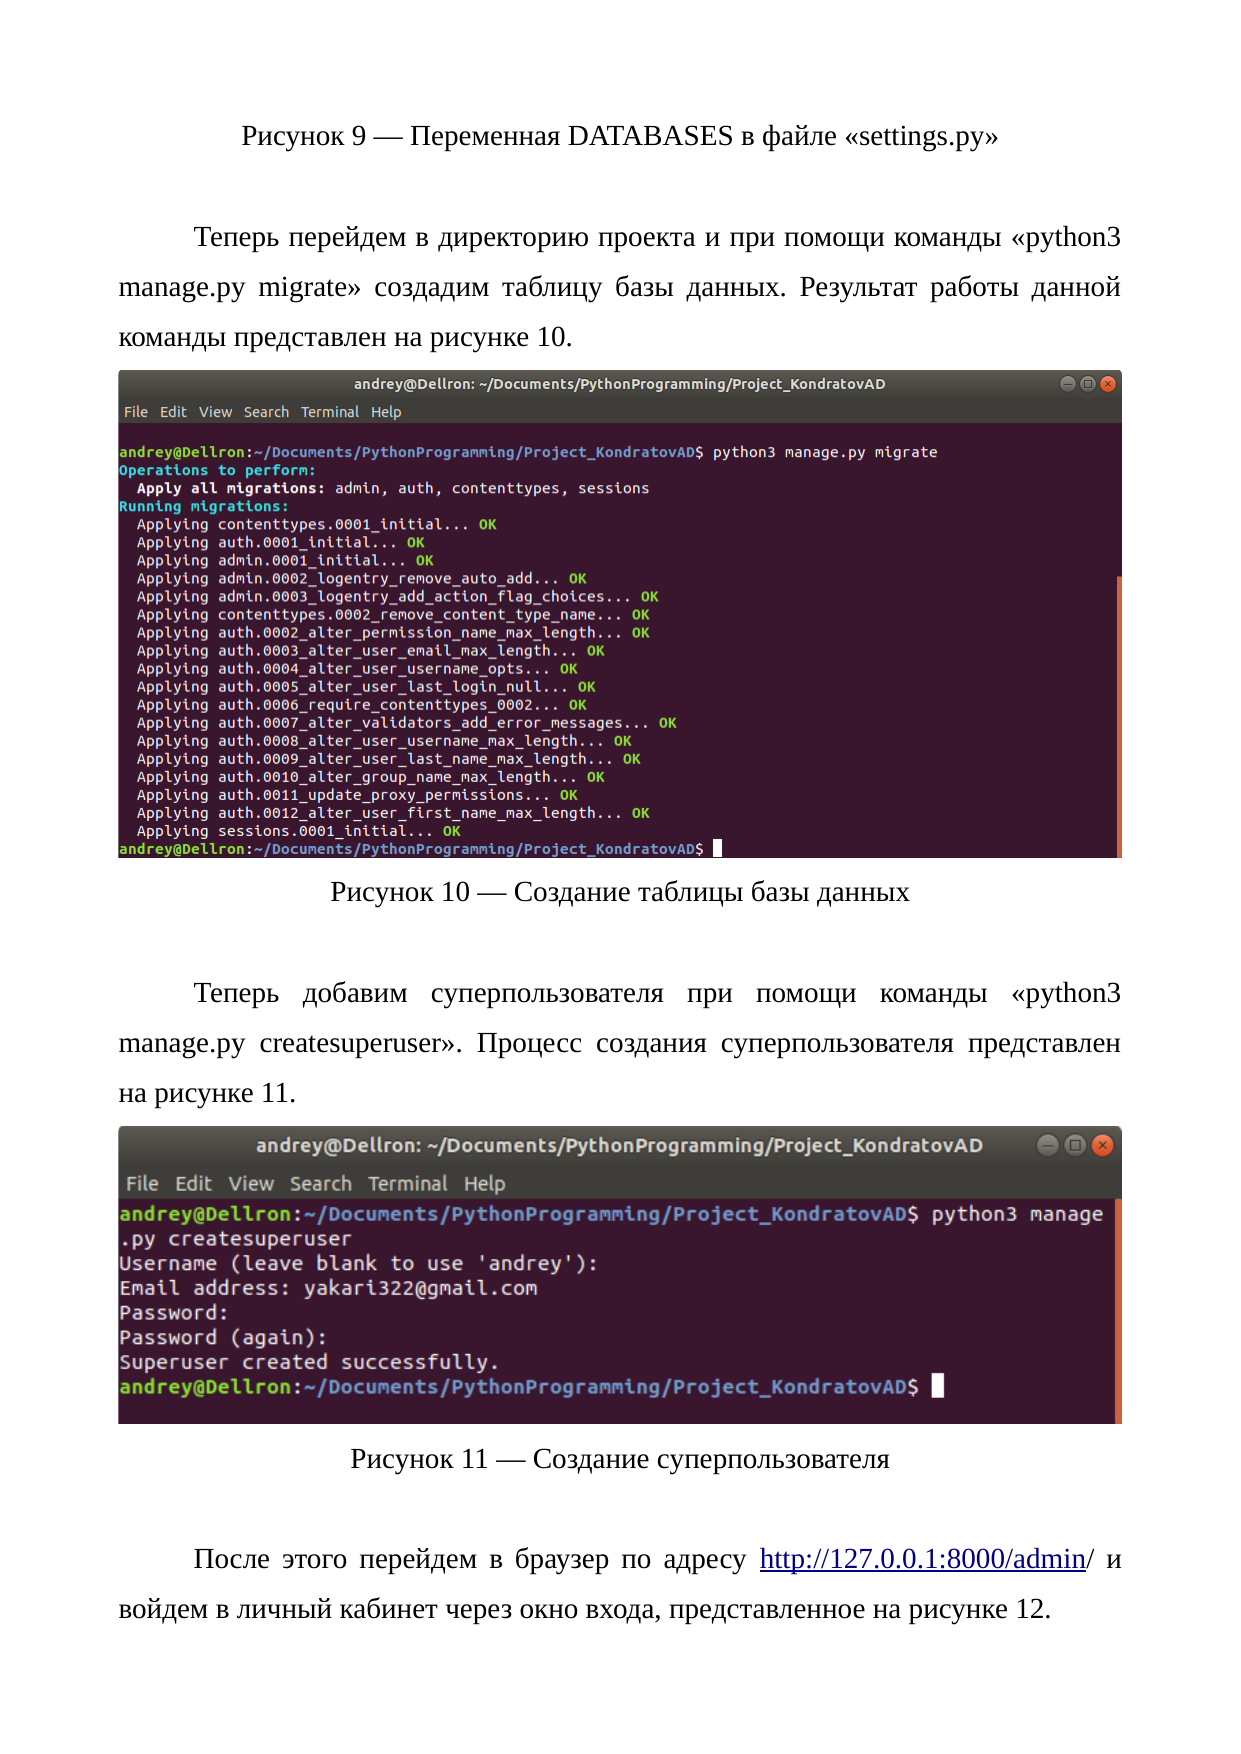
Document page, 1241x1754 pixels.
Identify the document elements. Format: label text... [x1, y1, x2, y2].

picture [118, 1126, 1122, 1424]
text Рисунок 9 — Переменная DATABASES в файле «settings.py» [118, 118, 1122, 152]
text Рисунок 10 — Создание таблицы базы данных [118, 858, 1122, 908]
text Рисунок 11 — Создание суперпользователя [118, 1424, 1122, 1474]
text Теперь перейдем в директорию проекта и при помощи команды «python3 manage.py migrate» создадим таблицу базы данных. Результат работы данной команды представлен на рисунке 10. [118, 219, 1122, 353]
text После этого перейдем в браузер по адресу http://127.0.0.1:8000/admin/ и войдем в личный кабинет через окно входа, представленное на рисунке 12. [118, 1541, 1122, 1625]
text Теперь добавим суперпользователя при помощи команды «python3 manage.py createsuperuser». Процесс создания суперпользователя представлен на рисунке 11. [118, 975, 1122, 1109]
picture [118, 370, 1122, 858]
